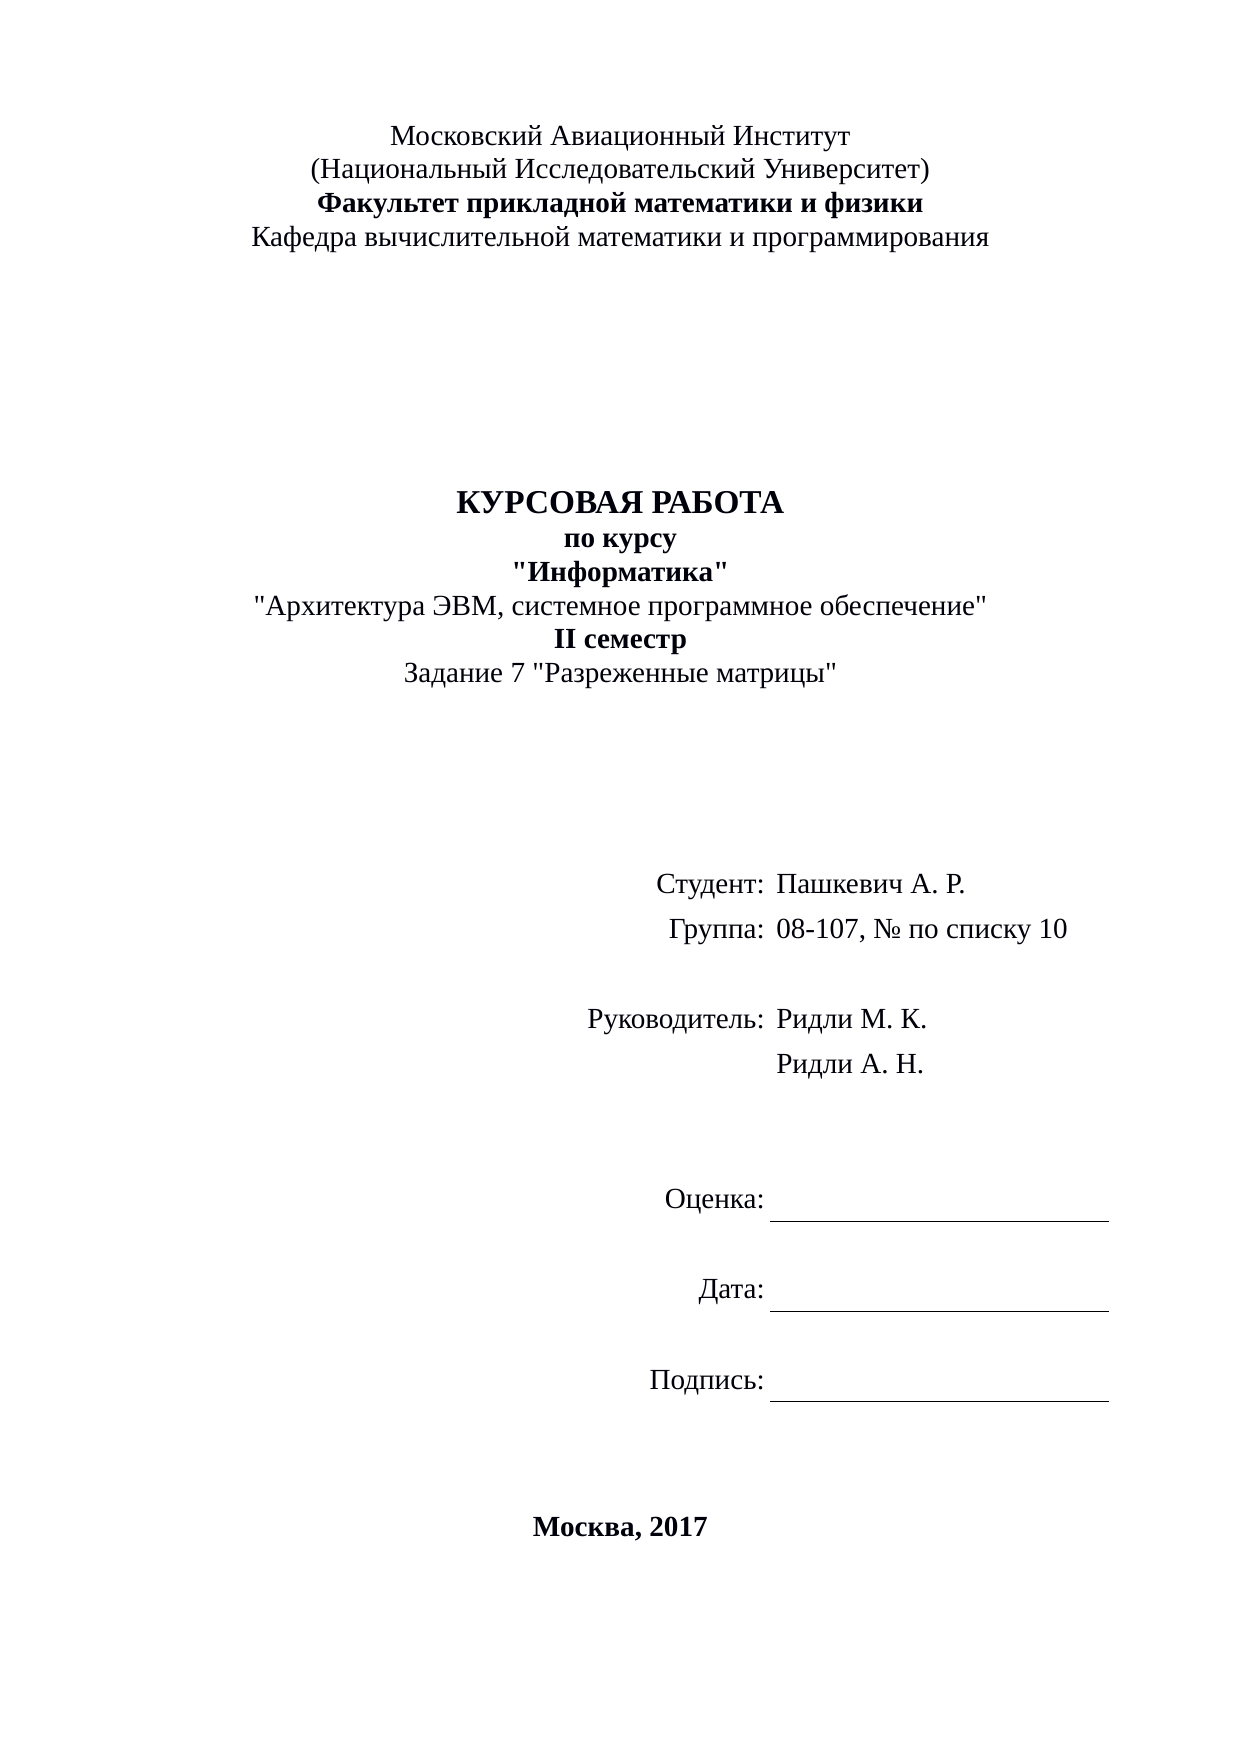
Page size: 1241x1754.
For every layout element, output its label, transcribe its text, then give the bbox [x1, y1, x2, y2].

table_header Студент: [106, 861, 770, 906]
table_header Пашкевич А. Р. [770, 861, 1109, 906]
table_cell Подпись: [106, 1356, 770, 1401]
text Факультет прикладной математики и физики [118, 185, 1122, 219]
text (Национальный Исследовательский Университет) [118, 152, 1122, 185]
subtitle "Информатика" [118, 554, 1122, 588]
table_cell [106, 1221, 770, 1266]
table_cell [770, 1176, 1109, 1221]
table_cell [770, 951, 1109, 996]
table_cell [770, 1356, 1109, 1401]
table_cell Оценка: [106, 1176, 770, 1221]
table_cell [106, 1131, 770, 1176]
subtitle II семестр [118, 621, 1122, 655]
table_cell [770, 1312, 1109, 1356]
table_cell [106, 1311, 770, 1356]
subtitle КУРСОВАЯ РАБОТА [118, 482, 1122, 521]
text Кафедра вычислительной математики и программирования [118, 219, 1122, 252]
table_cell [770, 1266, 1109, 1311]
table_cell 08-107, № по списку 10 [770, 906, 1109, 951]
text Московский Авиационный Институт [118, 118, 1122, 152]
table_cell [106, 1086, 770, 1131]
table_cell [770, 1222, 1109, 1266]
table_cell [106, 951, 770, 996]
table_cell Руководитель: [106, 996, 770, 1041]
table_cell [770, 1086, 1109, 1131]
table_cell Ридли А. Н. [770, 1041, 1109, 1086]
subtitle по курсу [118, 521, 1122, 554]
table_cell Ридли М. К. [770, 996, 1109, 1041]
text Москва, 2017 [118, 1509, 1122, 1542]
subtitle "Архитектура ЭВМ, системное программное обеспечение" [118, 588, 1122, 621]
table_cell [770, 1131, 1109, 1176]
table_cell [106, 1041, 770, 1086]
subtitle Задание 7 "Разреженные матрицы" [118, 655, 1122, 688]
table_cell Группа: [106, 906, 770, 951]
table_cell Дата: [106, 1266, 770, 1311]
